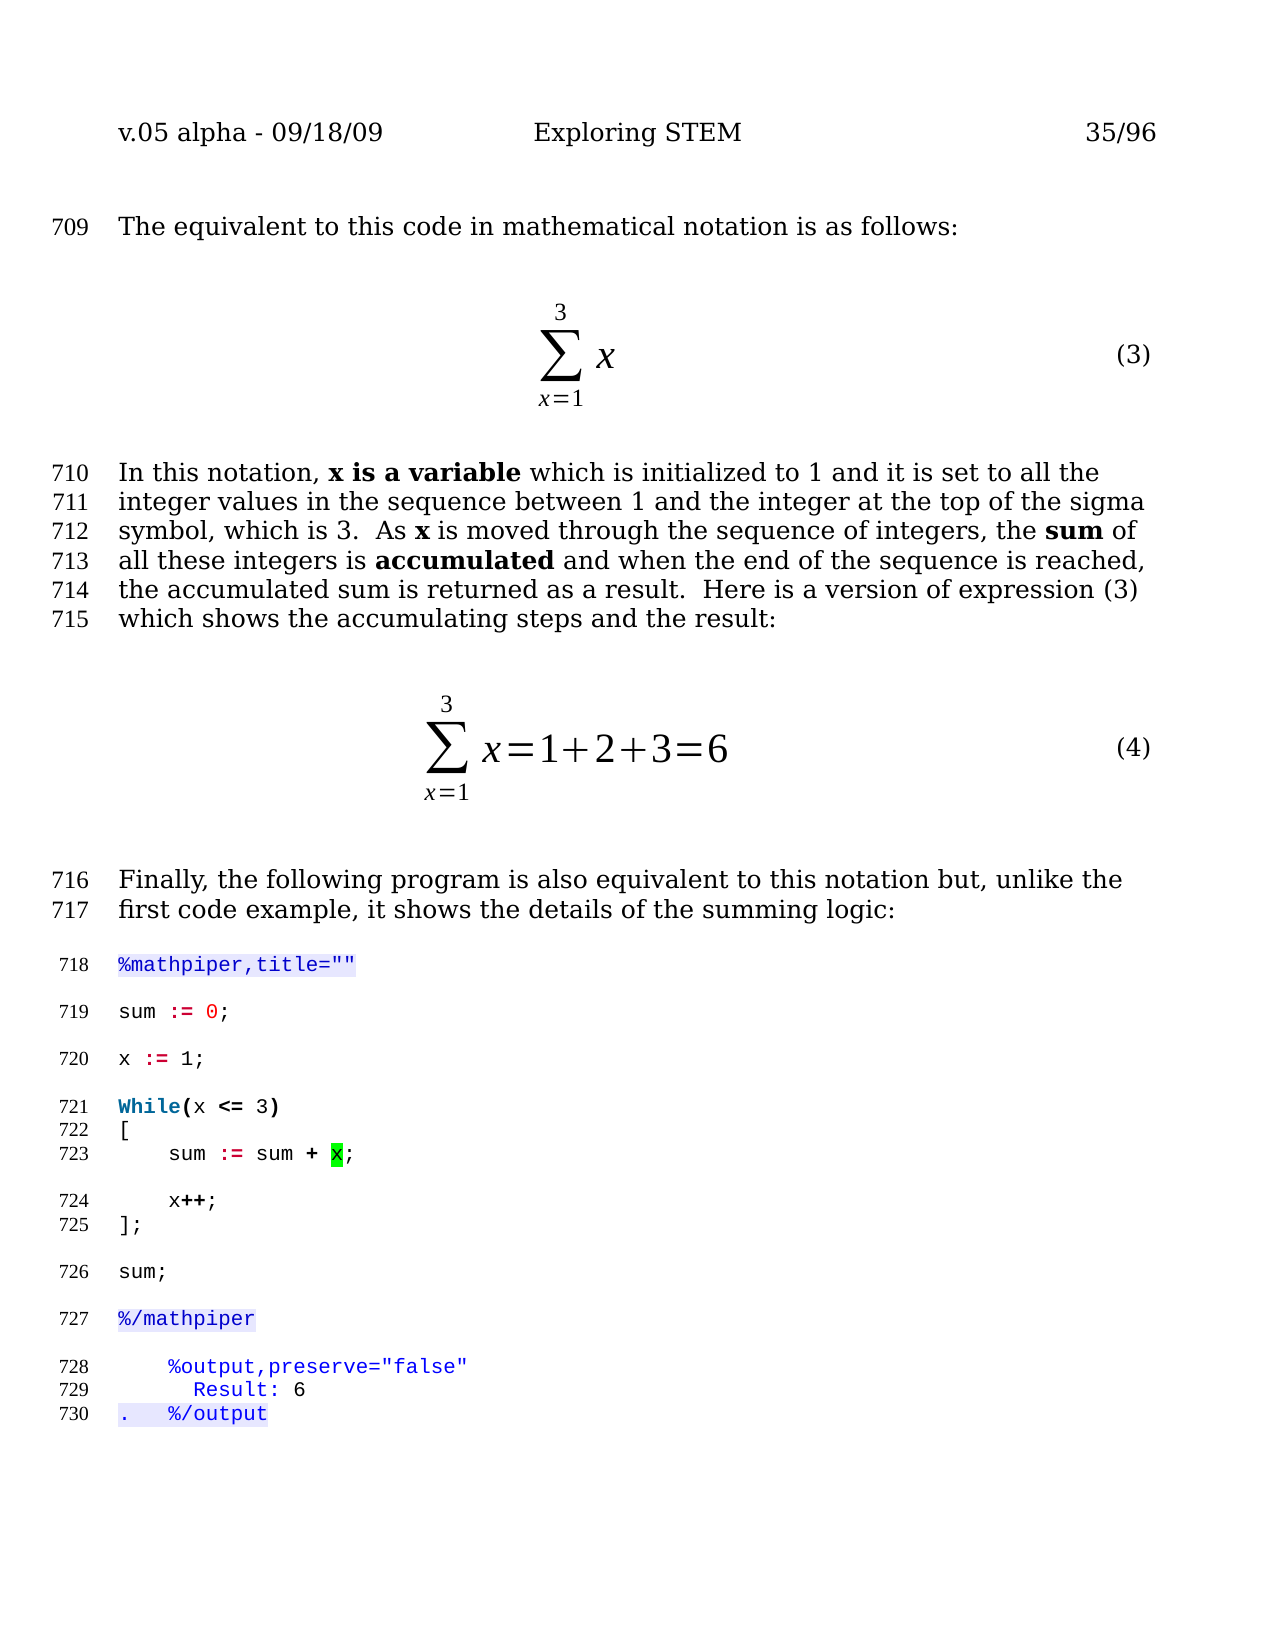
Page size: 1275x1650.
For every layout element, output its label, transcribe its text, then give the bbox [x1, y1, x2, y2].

text While(x <= 3) [118, 1096, 1157, 1119]
table_header (4) [1041, 684, 1157, 813]
text %mathpiper,title="" [118, 954, 1157, 977]
text ]; [118, 1214, 1157, 1237]
text sum := sum + x; [118, 1143, 1157, 1167]
text x := 1; [118, 1048, 1157, 1072]
table_header [118, 684, 1041, 813]
text sum; [118, 1261, 1157, 1285]
text x++; [118, 1190, 1157, 1214]
table_header [118, 291, 1041, 419]
text The equivalent to this code in mathematical notation is as follows: [118, 212, 1157, 241]
text [ [118, 1119, 1157, 1143]
text Finally, the following program is also equivalent to this notation but, unlike the first code example, it shows the details of the summing logic: [118, 866, 1157, 924]
text sum := 0; [118, 1001, 1157, 1025]
table_header (3) [1041, 291, 1157, 419]
text %output,preserve="false" [118, 1356, 1157, 1379]
text In this notation, x is a variable which is initialized to 1 and it is set to all the integer values in the sequence between 1 and the integer at the top of the sigma symbol, which is 3. As x is moved through the sequence of integers, the sum of all these integers is accumulated and when the end of the sequence is reached, the accumulated sum is returned as a result. Here is a version of expression (3) which shows the accumulating steps and the result: [118, 458, 1157, 633]
text %/mathpiper [118, 1308, 1157, 1332]
text . %/output [118, 1403, 1157, 1427]
text Result: 6 [118, 1379, 1157, 1403]
